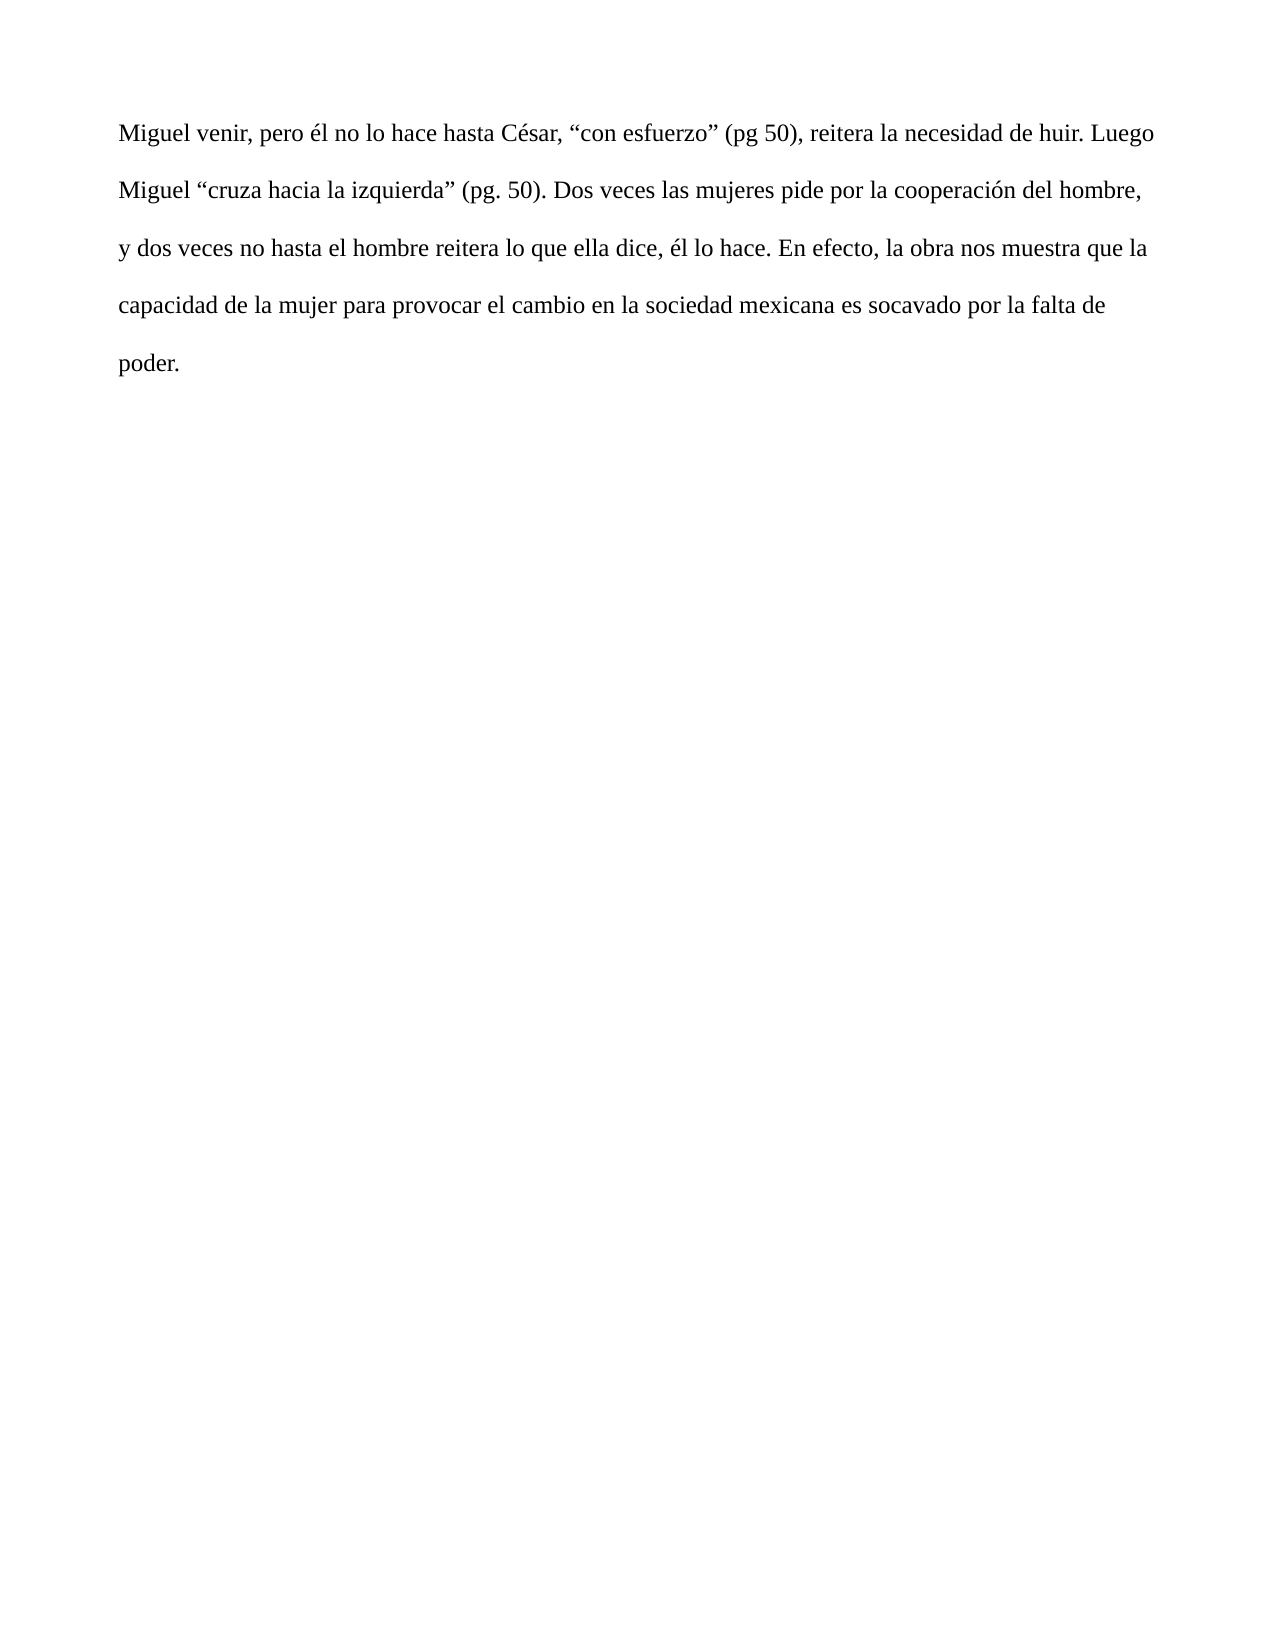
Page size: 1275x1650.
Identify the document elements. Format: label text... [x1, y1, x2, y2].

text Miguel venir, pero él no lo hace hasta César, “con esfuerzo” (pg 50), reitera la necesidad de huir. Luego Miguel “cruza hacia la izquierda” (pg. 50). Dos veces las mujeres pide por la cooperación del hombre, y dos veces no hasta el hombre reitera lo que ella dice, él lo hace. En efecto, la obra nos muestra que la capacidad de la mujer para provocar el cambio en la sociedad mexicana es socavado por la falta de poder. [118, 118, 1157, 377]
